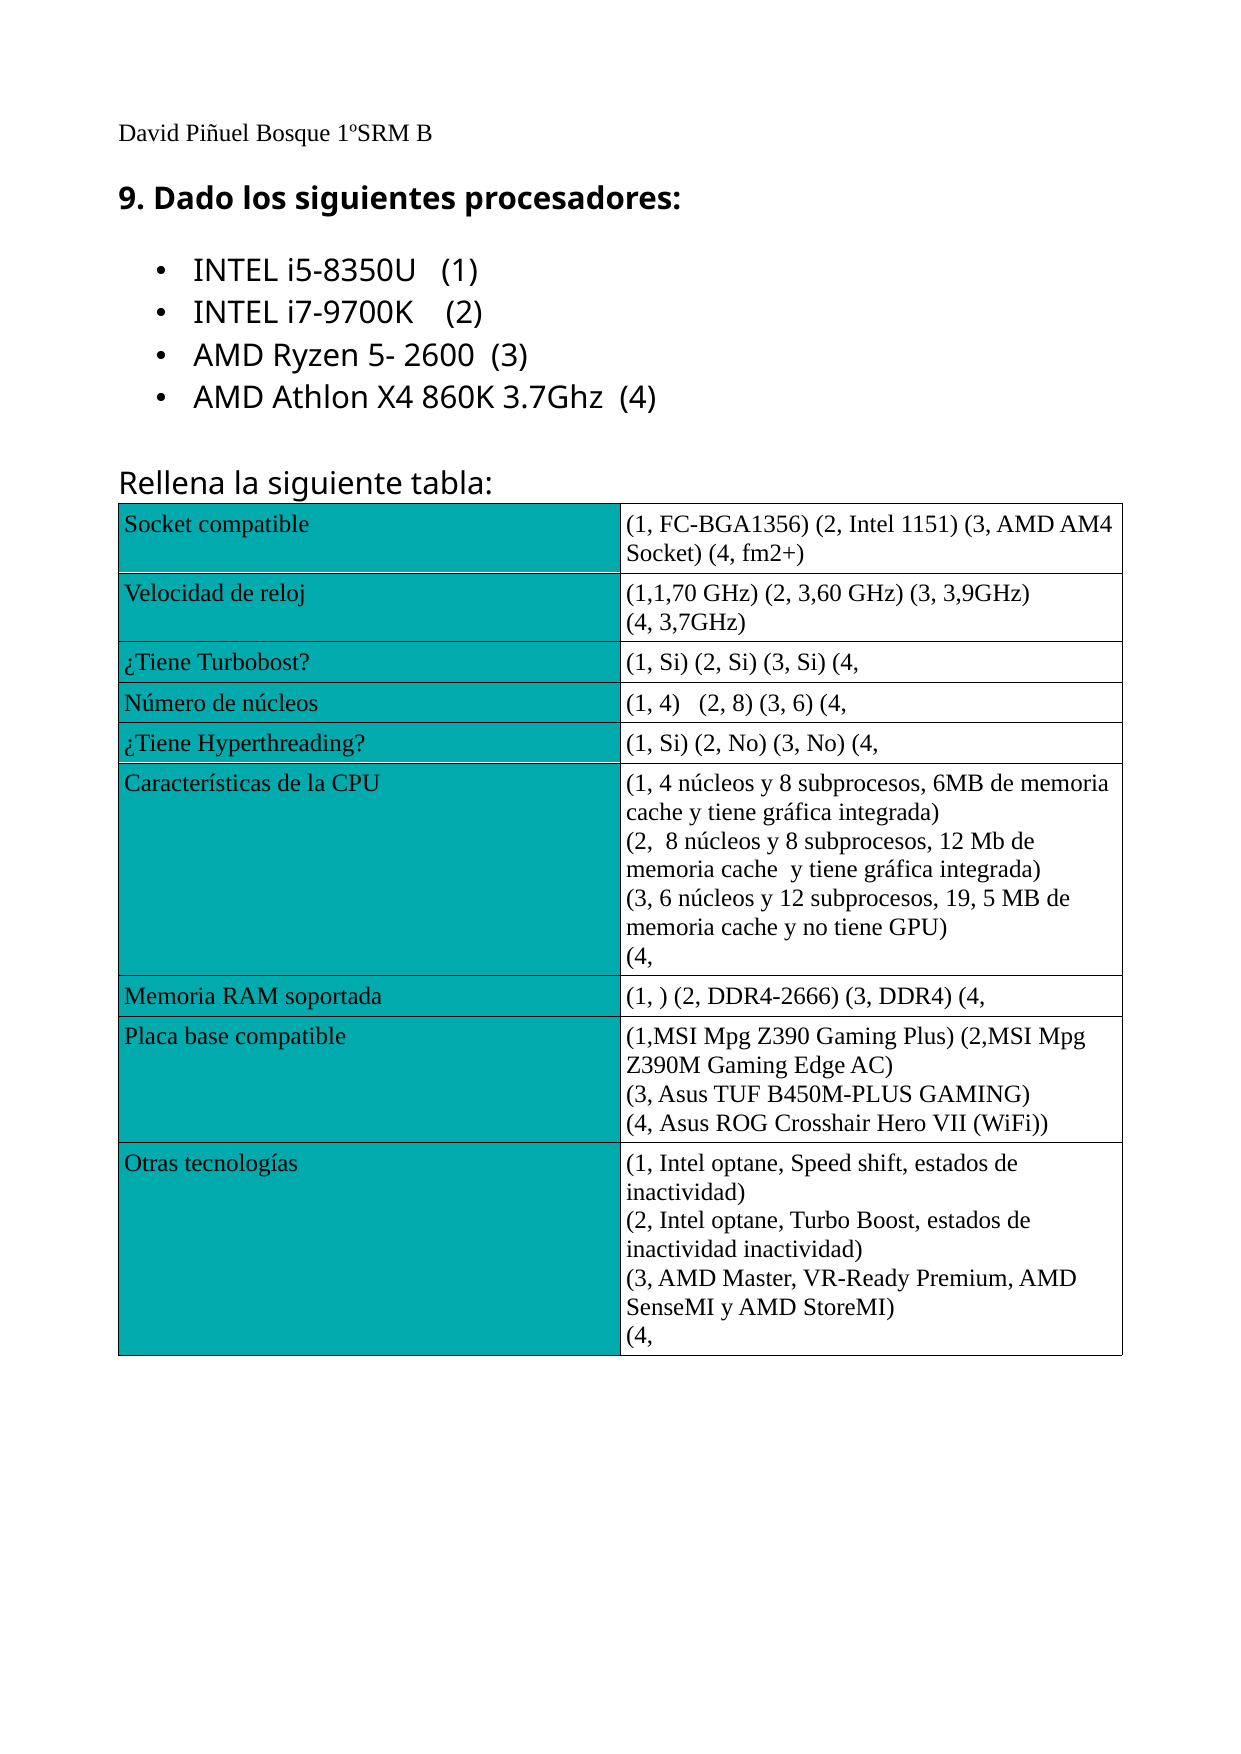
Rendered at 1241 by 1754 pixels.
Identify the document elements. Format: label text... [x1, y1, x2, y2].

table_header (1, FC-BGA1356) (2, Intel 1151) (3, AMD AM4 Socket) (4, fm2+) [621, 504, 1122, 572]
table_header Socket compatible [119, 504, 620, 572]
table_cell Características de la CPU [119, 764, 620, 975]
table_cell ¿Tiene Turbobost? [119, 642, 620, 682]
list INTEL i7-9700K (2) [156, 290, 1122, 333]
table_cell (1, Si) (2, Si) (3, Si) (4, [621, 642, 1122, 682]
table_cell ¿Tiene Hyperthreading? [119, 723, 620, 762]
text 9. Dado los siguientes procesadores: [118, 176, 1122, 219]
list INTEL i5-8350U (1) [156, 248, 1122, 290]
text Rellena la siguiente tabla: [118, 461, 1122, 503]
table_cell (1, 4 núcleos y 8 subprocesos, 6MB de memoria cache y tiene gráfica integrada) (2, 8 núcleos y 8 subprocesos, 12 Mb de memoria cache y tiene gráfica integrada) (3, 6 núcleos y 12 subprocesos, 19, 5 MB de memoria cache y no tiene GPU) (4, [621, 764, 1122, 975]
list AMD Athlon X4 860K 3.7Ghz (4) [156, 376, 1122, 418]
list AMD Ryzen 5- 2600 (3) [156, 333, 1122, 376]
table_cell Otras tecnologías [119, 1143, 620, 1355]
table_cell (1, ) (2, DDR4-2666) (3, DDR4) (4, [621, 976, 1122, 1016]
table_cell Memoria RAM soportada [119, 976, 620, 1016]
table_cell Número de núcleos [119, 683, 620, 722]
table_cell Velocidad de reloj [119, 574, 620, 641]
table_cell (1,MSI Mpg Z390 Gaming Plus) (2,MSI Mpg Z390M Gaming Edge AC) (3, Asus TUF B450M-PLUS GAMING) (4, Asus ROG Crosshair Hero VII (WiFi)) [621, 1017, 1122, 1142]
table_cell (1, Intel optane, Speed shift, estados de inactividad) (2, Intel optane, Turbo Boost, estados de inactividad inactividad) (3, AMD Master, VR-Ready Premium, AMD SenseMI y AMD StoreMI) (4, [621, 1143, 1122, 1355]
table_cell Placa base compatible [119, 1017, 620, 1142]
table_cell (1,1,70 GHz) (2, 3,60 GHz) (3, 3,9GHz) (4, 3,7GHz) [621, 574, 1122, 641]
table_cell (1, Si) (2, No) (3, No) (4, [621, 723, 1122, 762]
table_cell (1, 4) (2, 8) (3, 6) (4, [621, 683, 1122, 722]
